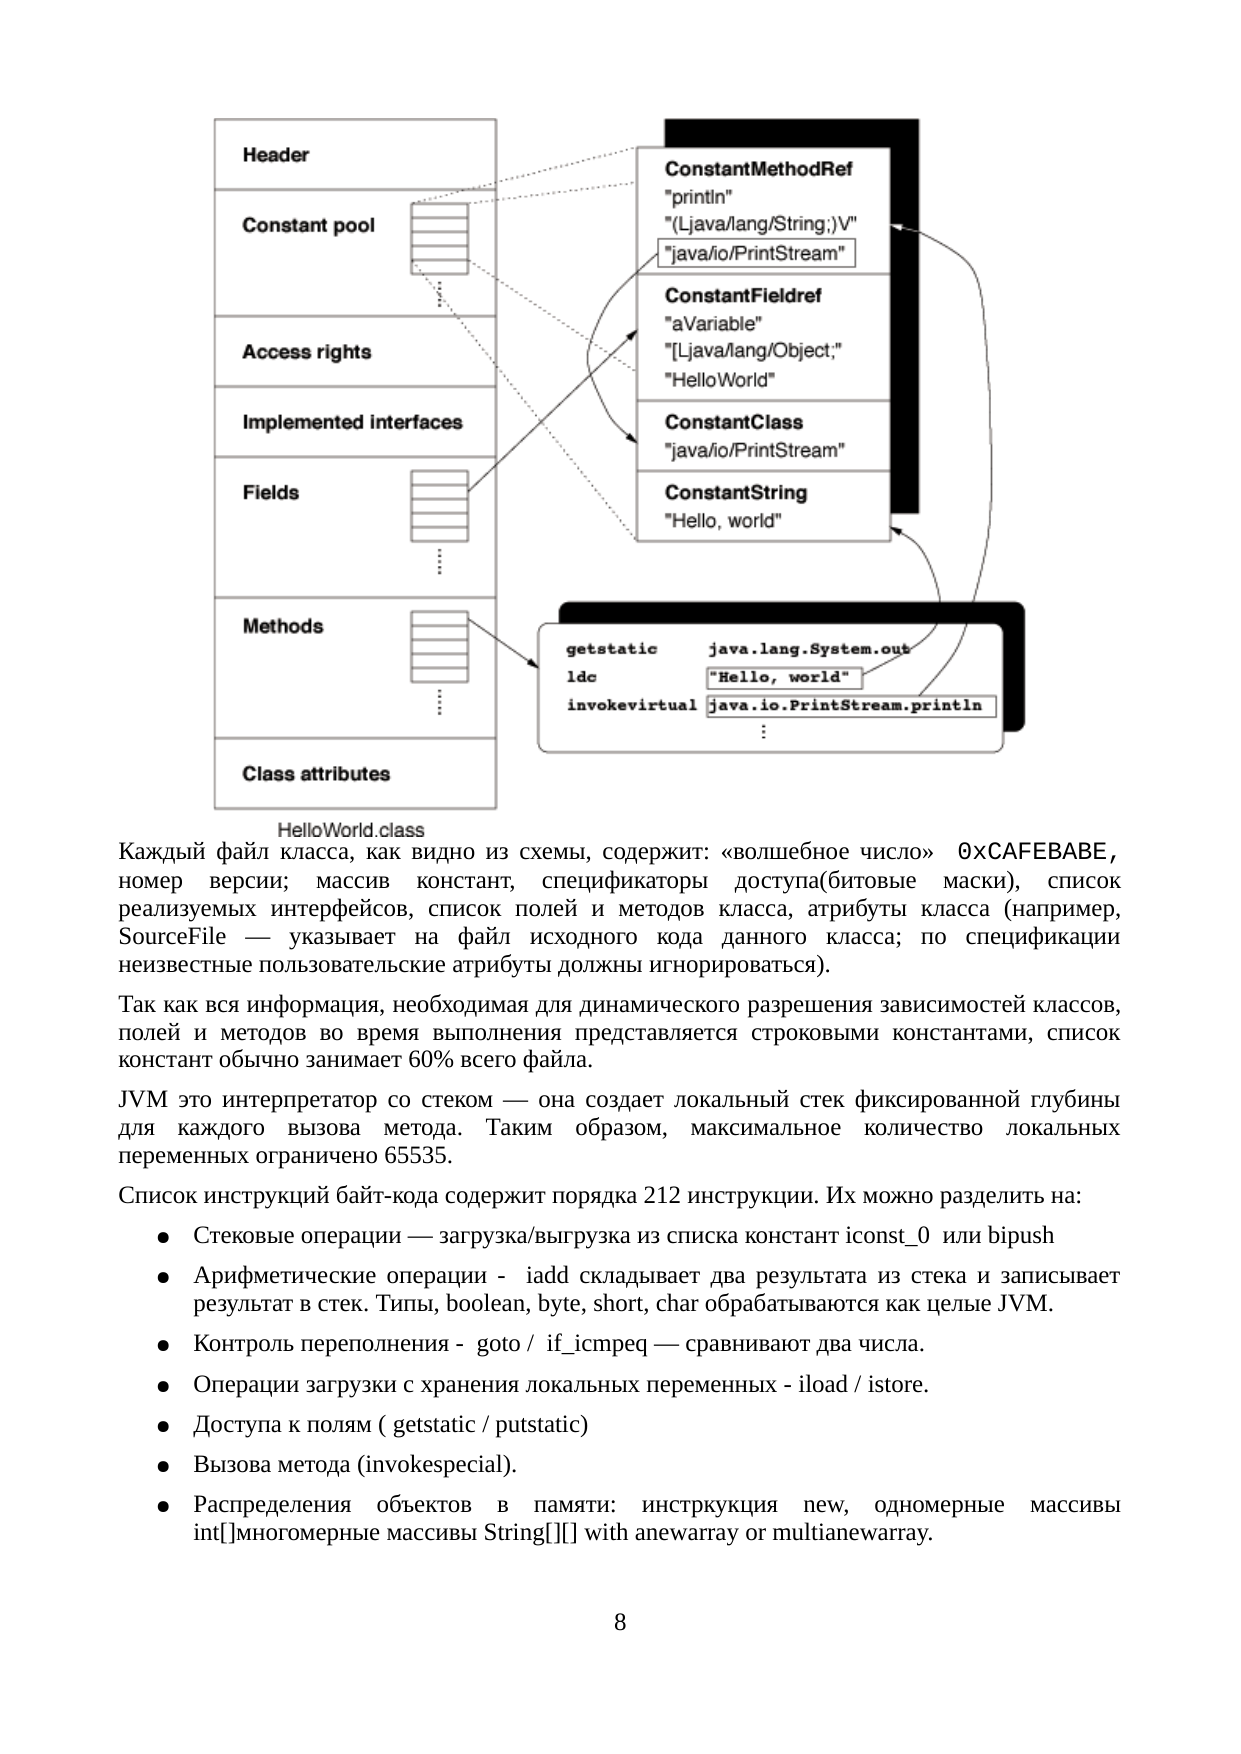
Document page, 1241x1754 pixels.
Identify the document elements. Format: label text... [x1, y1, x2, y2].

list Распределения объектов в памяти: инстркукция new, одномерные массивы int[]многомерные массивы String[][] with anewarray or multianewarray. [156, 1490, 1122, 1546]
list Контроль переполнения - goto / if_icmpeq — сравнивают два числа. [156, 1329, 1122, 1357]
list Операции загрузки с хранения локальных переменных - iload / istore. [156, 1370, 1122, 1397]
text Каждый файл класса, как видно из схемы, содержит: «волшебное число» 0xCAFEBABE, номер версии; массив констант, спецификаторы доступа(битовые маски), список реализуемых интерфейсов, список полей и методов класса, атрибуты класса (например, SourceFile — указывает на файл исходного кода данного класса; по спецификации неизвестные пользовательские атрибуты должны игнорироваться). [118, 118, 1122, 977]
text Так как вся информация, необходимая для динамического разрешения зависимостей классов, полей и методов во время выполнения представляется строковыми константами, список констант обычно занимает 60% всего файла. [118, 990, 1122, 1073]
text Список инструкций байт-кода содержит порядка 212 инструкции. Их можно разделить на: [118, 1181, 1122, 1209]
text JVM это интерпретатор со стеком — она создает локальный стек фиксированной глубины для каждого вызова метода. Таким образом, максимальное количество локальных переменных ограничено 65535. [118, 1086, 1122, 1169]
list Доступа к полям ( getstatic / putstatic) [156, 1410, 1122, 1438]
list Арифметические операции - iadd складывает два результата из стека и записывает результат в стек. Типы, boolean, byte, short, char обрабатываются как целые JVM. [156, 1262, 1122, 1317]
list Вызова метода (invokespecial). [156, 1450, 1122, 1478]
picture [213, 118, 1027, 837]
list Стековые операции — загрузка/выгрузка из списка констант iconst_0 или bipush [156, 1221, 1122, 1249]
